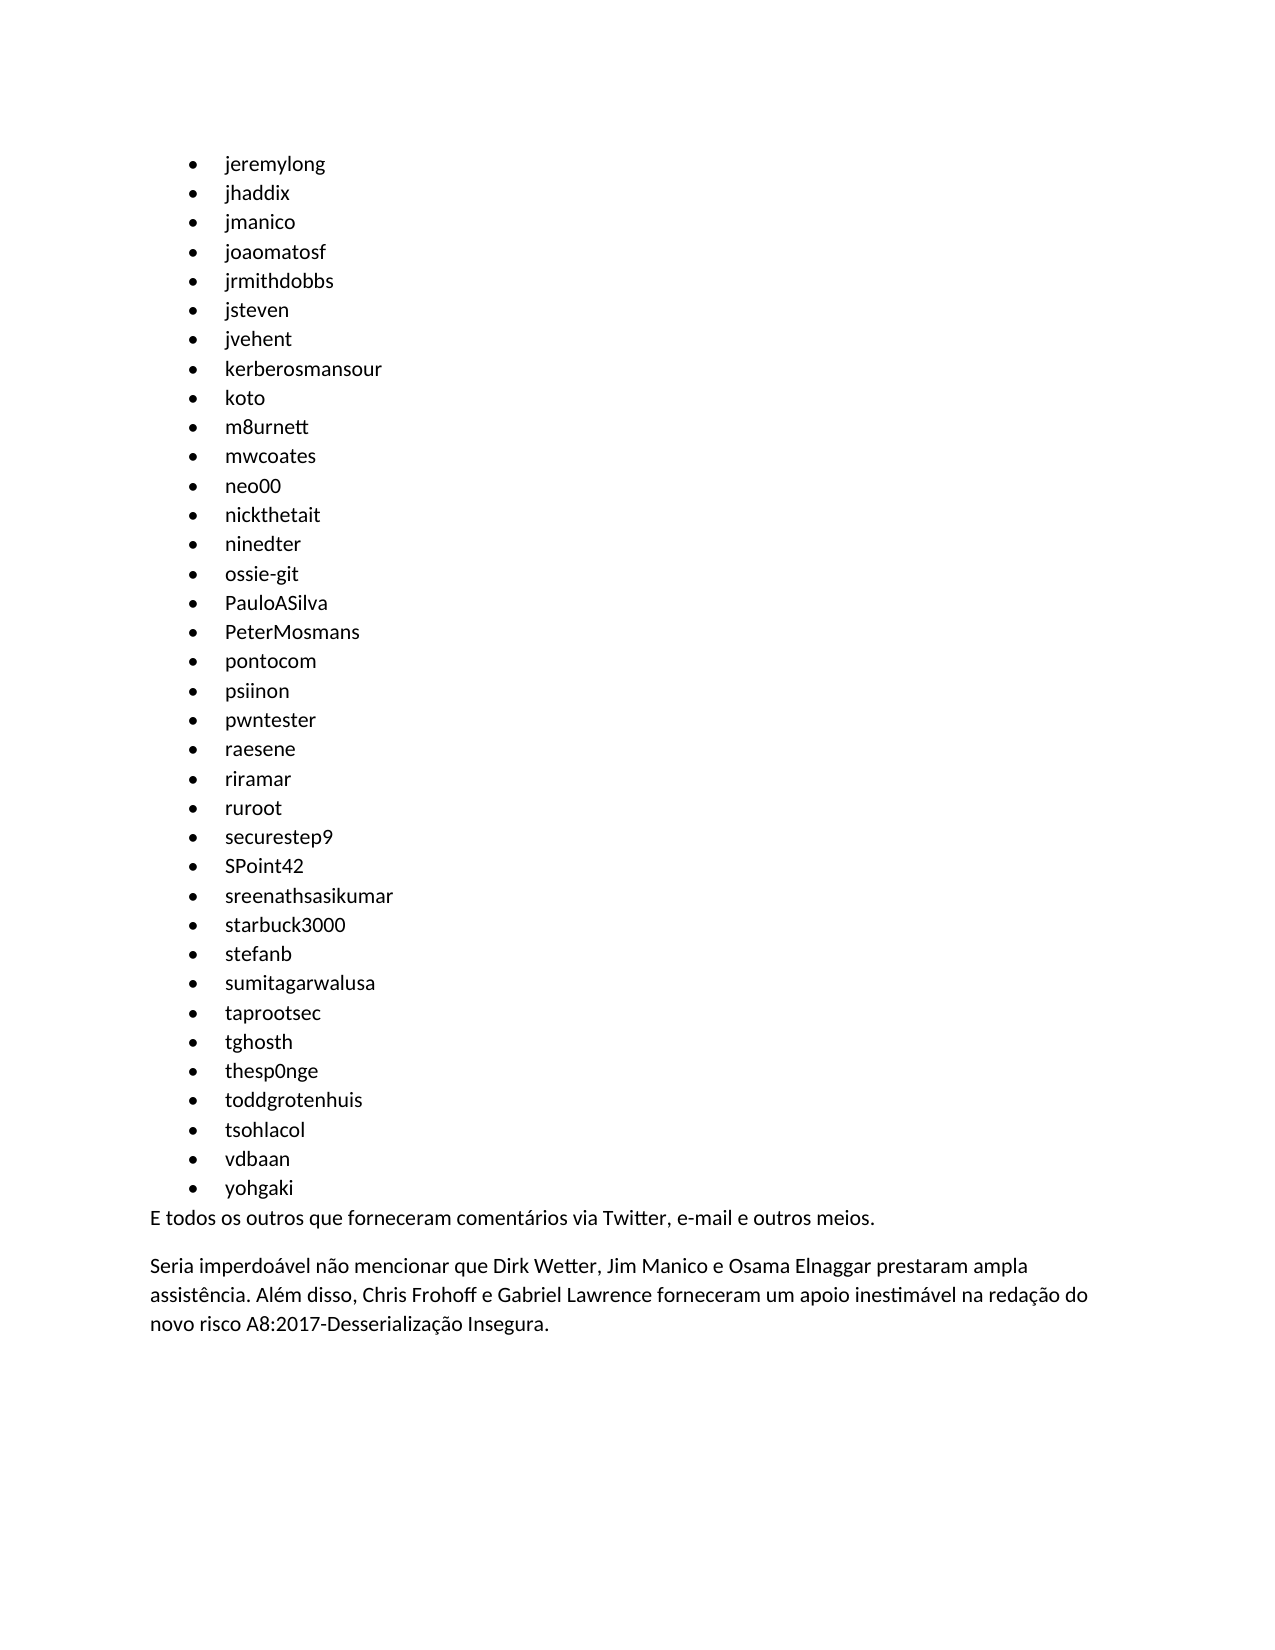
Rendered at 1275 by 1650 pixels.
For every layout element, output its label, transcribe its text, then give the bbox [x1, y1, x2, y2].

list jsteven [187, 296, 1125, 323]
list jvehent [187, 326, 1125, 352]
list raesene [187, 735, 1125, 762]
list joaomatosf [187, 238, 1125, 264]
list jhaddix [187, 179, 1125, 206]
list jeremylong [187, 150, 1125, 177]
list ninedter [187, 531, 1125, 557]
list neo00 [187, 472, 1125, 499]
list taprootsec [187, 999, 1125, 1026]
list PeterMosmans [187, 618, 1125, 645]
list m8urnett [187, 413, 1125, 440]
list pontocom [187, 648, 1125, 674]
list yohgaki [187, 1174, 1125, 1201]
list sumitagarwalusa [187, 969, 1125, 996]
list pwntester [187, 706, 1125, 733]
list mwcoates [187, 443, 1125, 469]
list tsohlacol [187, 1116, 1125, 1143]
list jrmithdobbs [187, 267, 1125, 294]
list vdbaan [187, 1145, 1125, 1172]
list koto [187, 384, 1125, 411]
list nickthetait [187, 501, 1125, 528]
list thesp0nge [187, 1057, 1125, 1084]
list sreenathsasikumar [187, 882, 1125, 908]
list ossie-git [187, 560, 1125, 586]
list toddgrotenhuis [187, 1087, 1125, 1113]
list ruroot [187, 794, 1125, 821]
text Seria imperdoável não mencionar que Dirk Wetter, Jim Manico e Osama Elnaggar prestaram ampla assistência. Além disso, Chris Frohoff e Gabriel Lawrence forneceram um apoio inestimável na redação do novo risco A8:2017-Desserialização Insegura. [150, 1252, 1125, 1337]
list PauloASilva [187, 589, 1125, 616]
list kerberosmansour [187, 355, 1125, 382]
list stefanb [187, 940, 1125, 967]
text E todos os outros que forneceram comentários via Twitter, e-mail e outros meios. [150, 1204, 1125, 1230]
list riramar [187, 765, 1125, 791]
list starbuck3000 [187, 911, 1125, 938]
list psiinon [187, 677, 1125, 703]
list SPoint42 [187, 852, 1125, 879]
list tghosth [187, 1028, 1125, 1055]
list jmanico [187, 208, 1125, 235]
list securestep9 [187, 823, 1125, 850]
